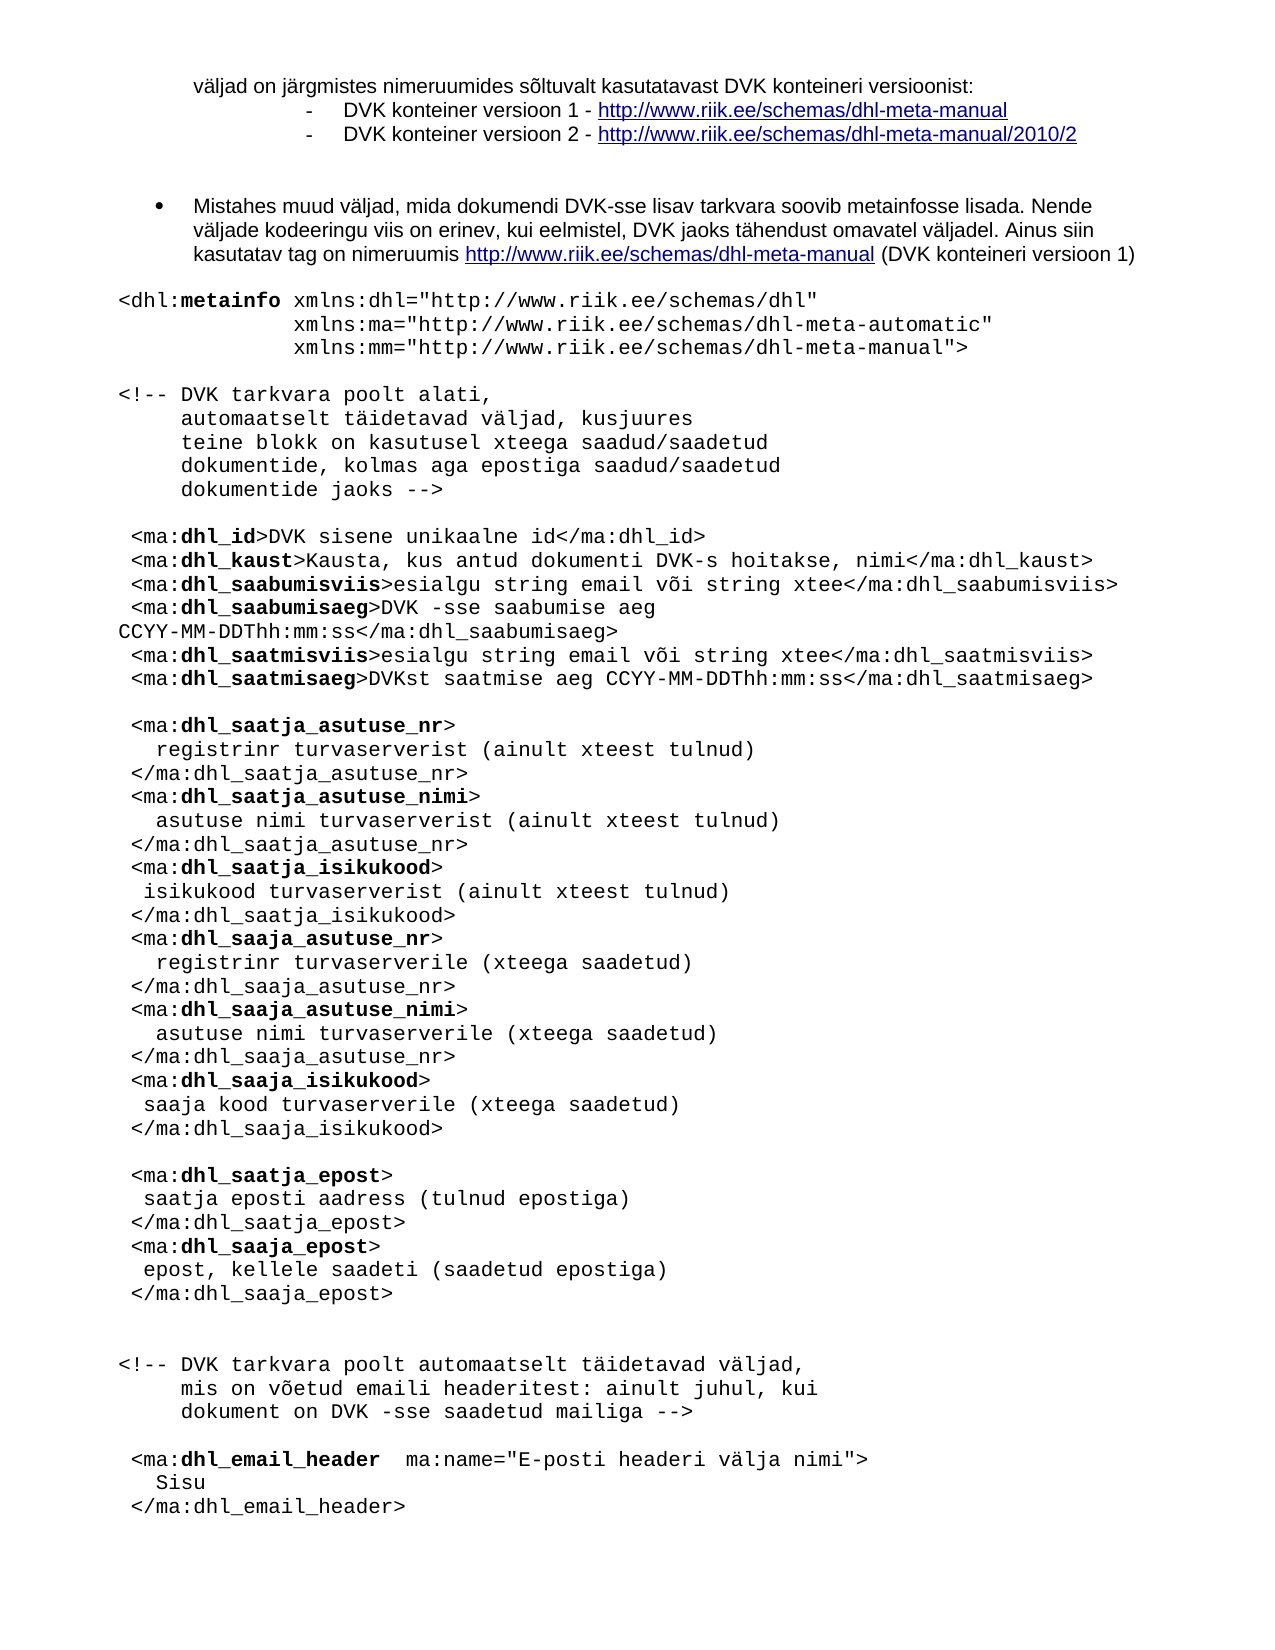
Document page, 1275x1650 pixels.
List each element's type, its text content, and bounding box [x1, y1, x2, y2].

text isikukood turvaserverist (ainult xteest tulnud) [118, 881, 1157, 905]
list DVK konteiner versioon 1 - http://www.riik.ee/schemas/dhl-meta-manual [306, 98, 1157, 122]
text </ma:dhl_saatja_epost> [118, 1212, 1157, 1236]
text </ma:dhl_saaja_asutuse_nr> [118, 976, 1157, 999]
text <ma:dhl_saabumisaeg>DVK -sse saabumise aeg CCYY-MM-DDThh:mm:ss</ma:dhl_saabumisaeg> [118, 597, 1157, 644]
text <dhl:metainfo xmlns:dhl="http://www.riik.ee/schemas/dhl" [118, 290, 1157, 313]
text <ma:dhl_saaja_epost> [118, 1236, 1157, 1259]
text </ma:dhl_saatja_asutuse_nr> [118, 763, 1157, 786]
text saaja kood turvaserverile (xteega saadetud) [118, 1094, 1157, 1117]
text dokument on DVK -sse saadetud mailiga --> [118, 1401, 1157, 1425]
text asutuse nimi turvaserverile (xteega saadetud) [118, 1023, 1157, 1047]
text dokumentide, kolmas aga epostiga saadud/saadetud [118, 455, 1157, 479]
text automaatselt täidetavad väljad, kusjuures [118, 408, 1157, 432]
text xmlns:ma="http://www.riik.ee/schemas/dhl-meta-automatic" [118, 313, 1157, 337]
text <ma:dhl_id>DVK sisene unikaalne id</ma:dhl_id> [118, 526, 1157, 550]
text <ma:dhl_saaja_asutuse_nr> [118, 928, 1157, 952]
text </ma:dhl_saaja_asutuse_nr> [118, 1047, 1157, 1070]
text <ma:dhl_saabumisviis>esialgu string email või string xtee</ma:dhl_saabumisviis> [118, 574, 1157, 597]
text <ma:dhl_saaja_asutuse_nimi> [118, 999, 1157, 1023]
list DVK konteiner versioon 2 - http://www.riik.ee/schemas/dhl-meta-manual/2010/2 [306, 122, 1157, 146]
text Sisu [118, 1472, 1157, 1496]
text asutuse nimi turvaserverist (ainult xteest tulnud) [118, 810, 1157, 834]
text xmlns:mm="http://www.riik.ee/schemas/dhl-meta-manual"> [118, 337, 1157, 361]
text registrinr turvaserverist (ainult xteest tulnud) [118, 739, 1157, 763]
text <ma:dhl_saatja_isikukood> [118, 857, 1157, 881]
text <!-- DVK tarkvara poolt alati, [118, 384, 1157, 408]
list väljad on järgmistes nimeruumides sõltuvalt kasutatavast DVK konteineri versioonist: [156, 74, 1157, 98]
text saatja eposti aadress (tulnud epostiga) [118, 1188, 1157, 1212]
text <ma:dhl_saatja_asutuse_nimi> [118, 786, 1157, 810]
text <ma:dhl_saatmisviis>esialgu string email või string xtee</ma:dhl_saatmisviis> [118, 644, 1157, 668]
text mis on võetud emaili headeritest: ainult juhul, kui [118, 1378, 1157, 1401]
text <ma:dhl_saatja_epost> [118, 1165, 1157, 1188]
text <!-- DVK tarkvara poolt automaatselt täidetavad väljad, [118, 1354, 1157, 1378]
text </ma:dhl_email_header> [118, 1496, 1157, 1519]
text <ma:dhl_saatmisaeg>DVKst saatmise aeg CCYY-MM-DDThh:mm:ss</ma:dhl_saatmisaeg> [118, 668, 1157, 692]
text </ma:dhl_saatja_asutuse_nr> [118, 834, 1157, 857]
text </ma:dhl_saatja_isikukood> [118, 905, 1157, 928]
text </ma:dhl_saaja_epost> [118, 1283, 1157, 1307]
text teine blokk on kasutusel xteega saadud/saadetud [118, 432, 1157, 455]
text <ma:dhl_saaja_isikukood> [118, 1070, 1157, 1094]
text <ma:dhl_saatja_asutuse_nr> [118, 716, 1157, 739]
text <ma:dhl_email_header ma:name="E-posti headeri välja nimi"> [118, 1448, 1157, 1472]
list Mistahes muud väljad, mida dokumendi DVK-sse lisav tarkvara soovib metainfosse lisada. Nende väljade kodeeringu viis on erinev, kui eelmistel, DVK jaoks tähendust omavatel väljadel. Ainus siin kasutatav tag on nimeruumis http://www.riik.ee/schemas/dhl-meta-manual (DVK konteineri versioon 1) [156, 194, 1157, 266]
text <ma:dhl_kaust>Kausta, kus antud dokumenti DVK-s hoitakse, nimi</ma:dhl_kaust> [118, 550, 1157, 574]
text epost, kellele saadeti (saadetud epostiga) [118, 1259, 1157, 1283]
text dokumentide jaoks --> [118, 479, 1157, 503]
text registrinr turvaserverile (xteega saadetud) [118, 952, 1157, 976]
text </ma:dhl_saaja_isikukood> [118, 1117, 1157, 1141]
